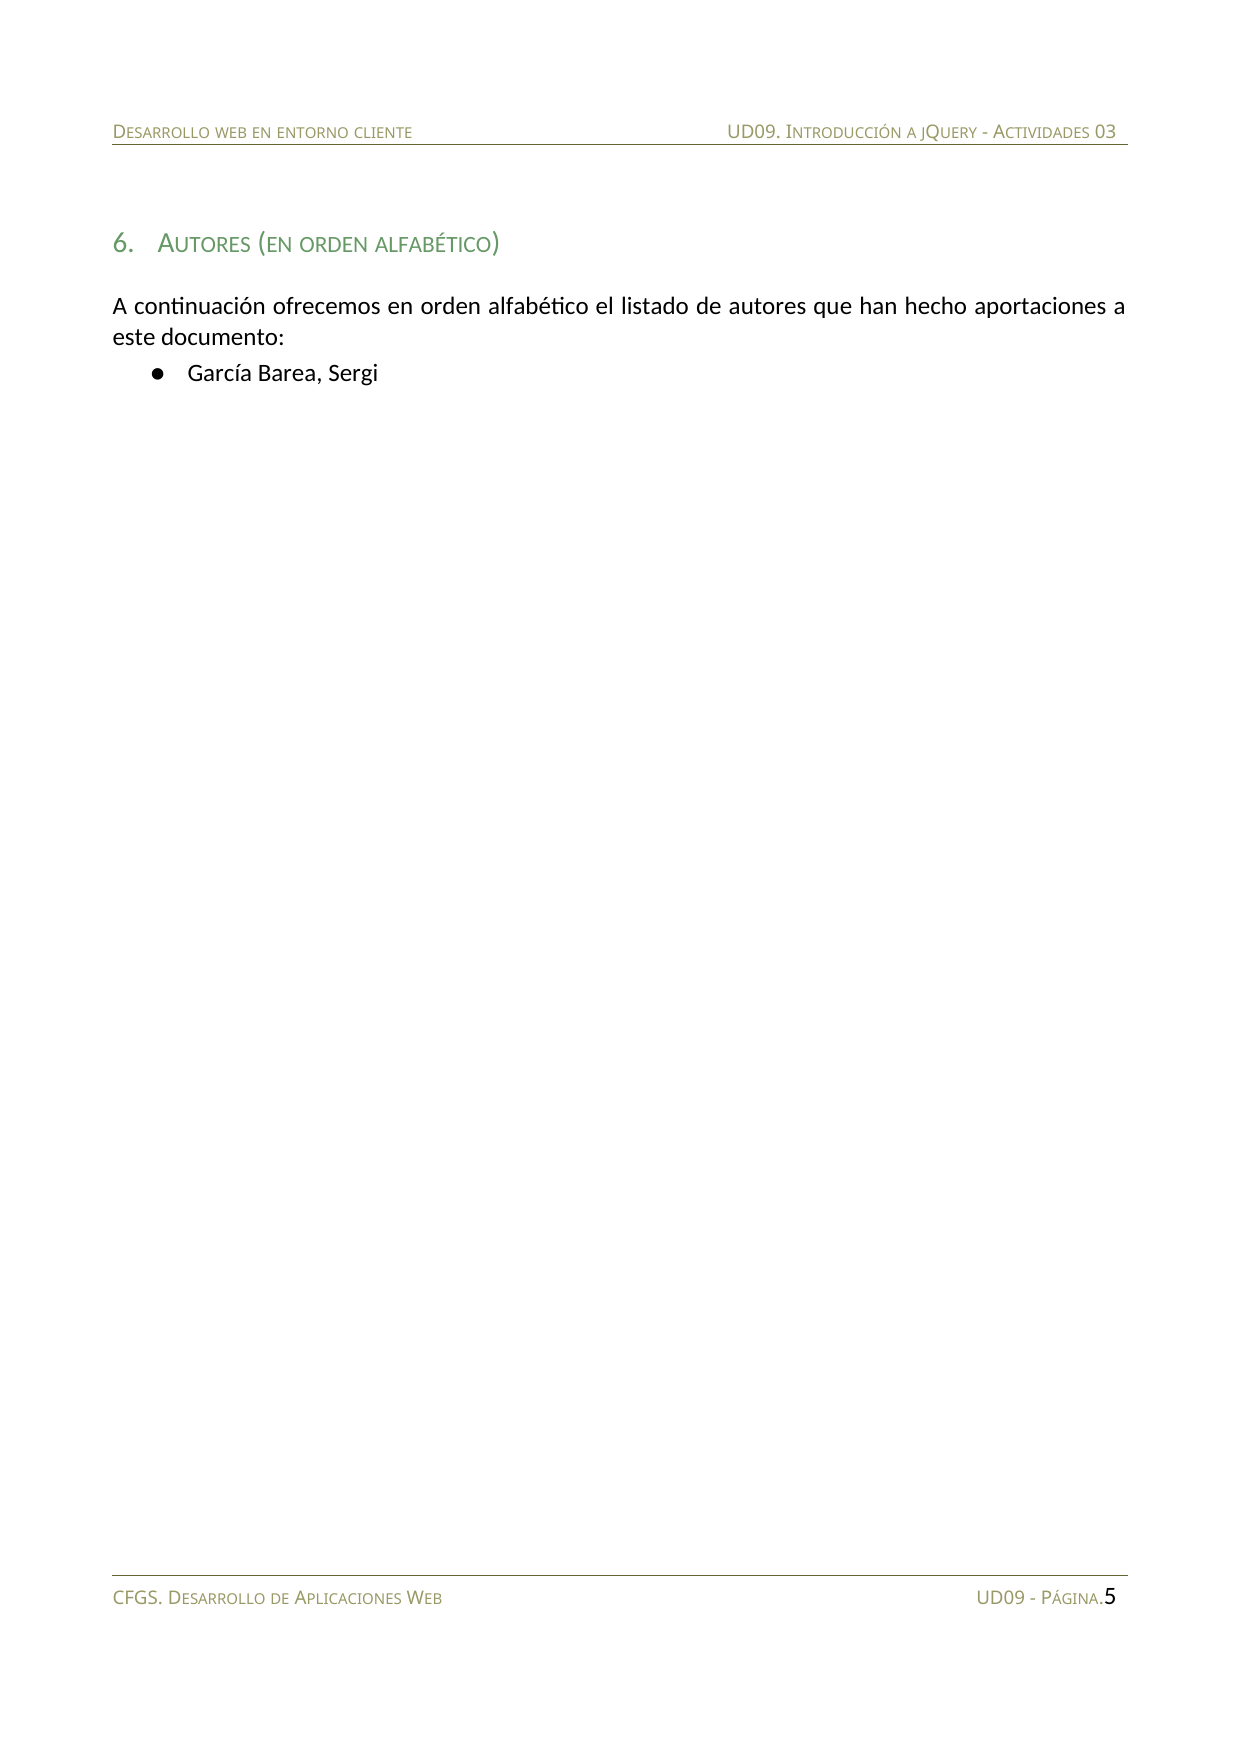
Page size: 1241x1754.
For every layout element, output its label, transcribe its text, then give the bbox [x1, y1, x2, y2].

text A continuación ofrecemos en orden alfabético el listado de autores que han hecho aportaciones a este documento: [112, 290, 1128, 351]
list García Barea, Sergi [150, 358, 1128, 388]
subtitle Autores (en orden alfabético) [112, 224, 1128, 260]
